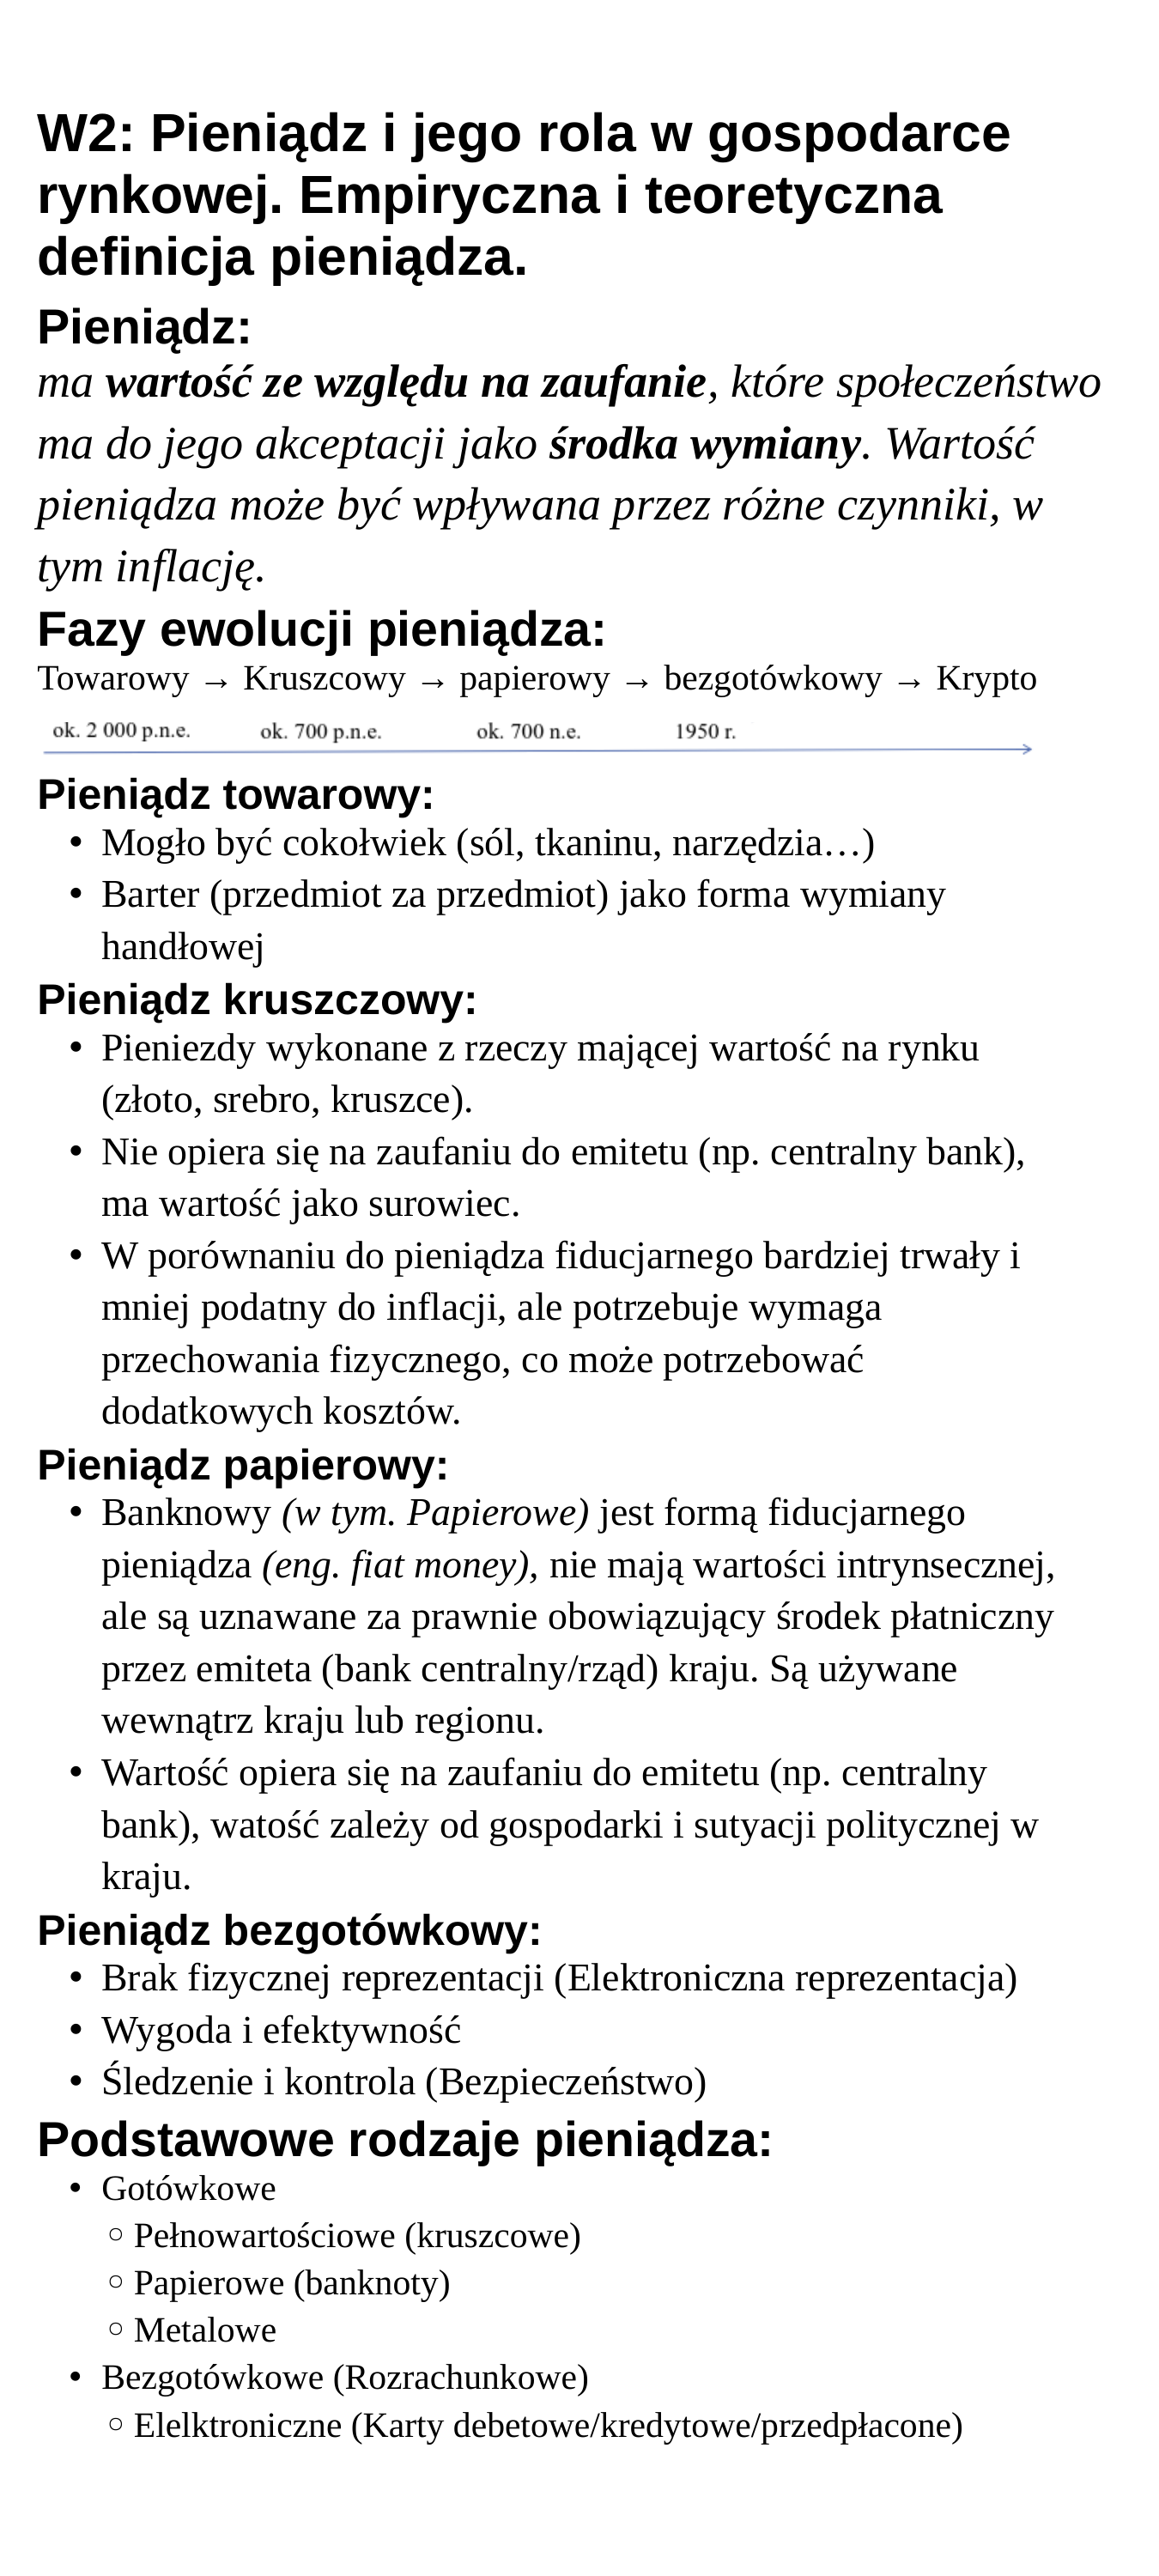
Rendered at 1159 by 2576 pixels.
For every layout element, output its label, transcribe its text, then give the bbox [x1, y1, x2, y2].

list Banknowy (w tym. Papierowe) jest formą fiducjarnego pieniądza (eng. fiat money), nie mają wartości intrynsecznej, ale są uznawane za prawnie obowiązujący środek płatniczny przez emiteta (bank centralny/rząd) kraju. Są używane wewnątrz kraju lub regionu. [70, 1489, 1058, 1742]
subtitle Pieniądz papierowy: [37, 1440, 1122, 1489]
picture [39, 722, 1045, 769]
list Wartość opiera się na zaufaniu do emitetu (np. centralny bank), watość zależy od gospodarki i sutyacji politycznej w kraju. [70, 1749, 1058, 1898]
list Elelktroniczne (Karty debetowe/kredytowe/przedpłacone) [101, 2403, 1058, 2445]
text Towarowy → Kruszcowy → papierowy → bezgotówkowy → Krypto [37, 656, 1122, 697]
list Mogło być cokołwiek (sól, tkaninu, narzędzia…) [70, 818, 1058, 864]
list Metalowe [101, 2309, 1058, 2350]
list Papierowe (banknoty) [101, 2261, 1058, 2303]
subtitle Pieniądz: [37, 297, 1159, 354]
list Barter (przedmiot za przedmiot) jako forma wymiany handłowej [70, 871, 1058, 968]
list Śledzenie i kontrola (Bezpieczeństwo) [70, 2058, 1058, 2103]
list Pieniezdy wykonane z rzeczy mającej wartość na rynku (złoto, srebro, kruszce). [70, 1024, 1058, 1121]
subtitle Podstawowe rodzaje pieniądza: [37, 2110, 1159, 2166]
list Nie opiera się na zaufaniu do emitetu (np. centralny bank), ma wartość jako surowiec. [70, 1127, 1058, 1225]
subtitle Pieniądz bezgotówkowy: [37, 1905, 1122, 1954]
list Bezgotówkowe (Rozrachunkowe) [70, 2356, 1058, 2397]
list Gotówkowe [70, 2166, 1058, 2208]
subtitle W2: Pieniądz i jego rola w gospodarce rynkowej. Empiryczna i teoretyczna definicja pieniądza. [37, 101, 1113, 287]
text ma wartość ze względu na zaufanie, które społeczeństwo ma do jego akceptacji jako środka wymiany. Wartość pieniądza może być wpływana przez różne czynniki, w tym inflację. [37, 354, 1122, 592]
list Brak fizycznej reprezentacji (Elektroniczna reprezentacja) [70, 1954, 1058, 1999]
list Pełnowartościowe (kruszcowe) [101, 2214, 1058, 2255]
list W porównaniu do pieniądza fiducjarnego bardziej trwały i mniej podatny do inflacji, ale potrzebuje wymaga przechowania fizycznego, co może potrzebować dodatkowych kosztów. [70, 1231, 1058, 1433]
list Wygoda i efektywność [70, 2006, 1058, 2051]
subtitle Fazy ewolucji pieniądza: [37, 599, 1159, 656]
subtitle Pieniądz towarowy: [37, 703, 1122, 818]
subtitle Pieniądz kruszczowy: [37, 975, 1122, 1024]
